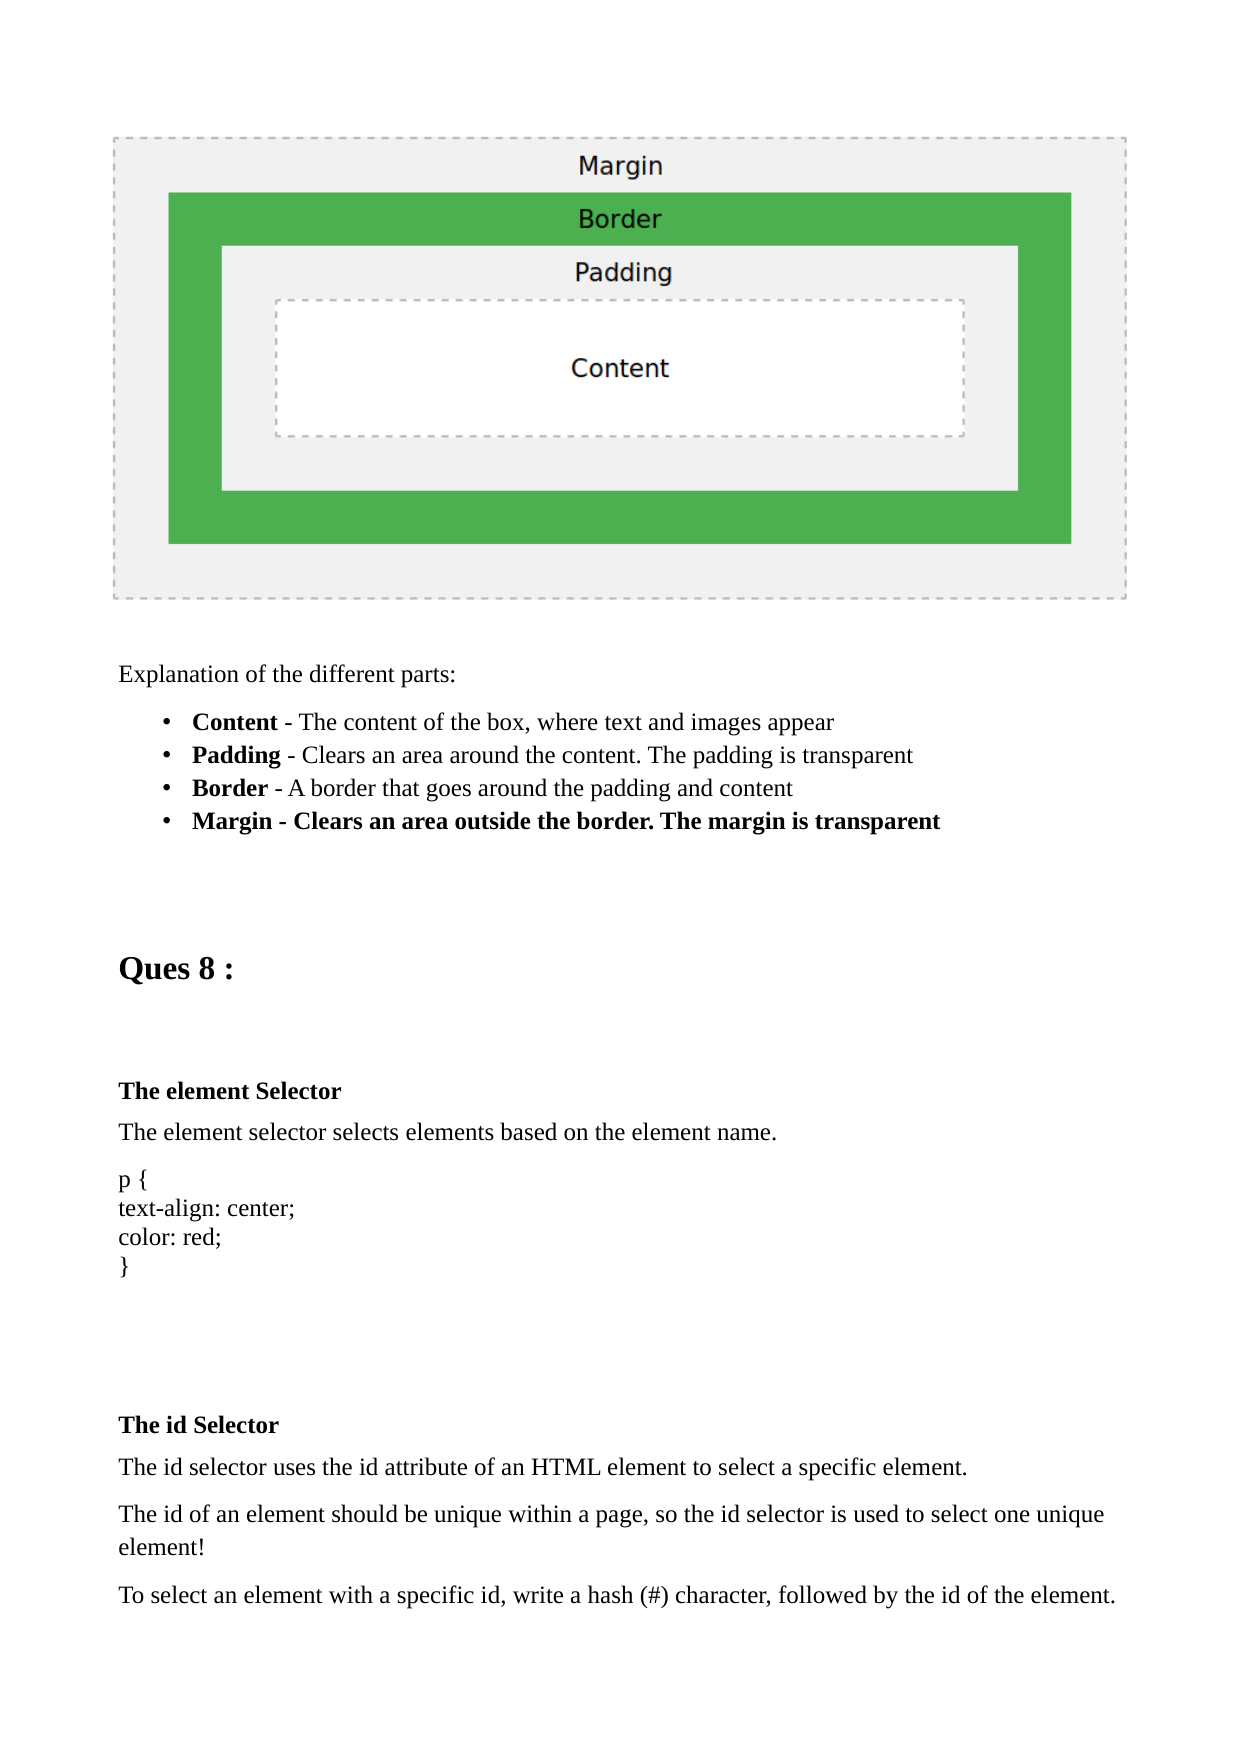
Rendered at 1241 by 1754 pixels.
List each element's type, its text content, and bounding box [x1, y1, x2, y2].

text Ques 8 : [118, 949, 1122, 987]
list Padding - Clears an area around the content. The padding is transparent [162, 740, 1122, 768]
list Content - The content of the box, where text and images appear [162, 707, 1122, 736]
text The id of an element should be unique within a page, so the id selector is used to select one unique element! [118, 1499, 1122, 1561]
text p { text-align: center; color: red; } [118, 1164, 1122, 1279]
list Border - A border that goes around the padding and content [162, 773, 1122, 802]
picture [100, 118, 1140, 608]
text The id selector uses the id attribute of an HTML element to select a specific element. [118, 1452, 1122, 1480]
text The element selector selects elements based on the element name. [118, 1117, 1122, 1146]
subtitle The element Selector [118, 1076, 1122, 1104]
subtitle The id Selector [118, 1410, 1122, 1439]
text Explanation of the different parts: [118, 659, 1122, 688]
list Margin - Clears an area outside the border. The margin is transparent [162, 806, 1122, 834]
text To select an element with a specific id, write a hash (#) character, followed by the id of the element. [118, 1580, 1122, 1609]
